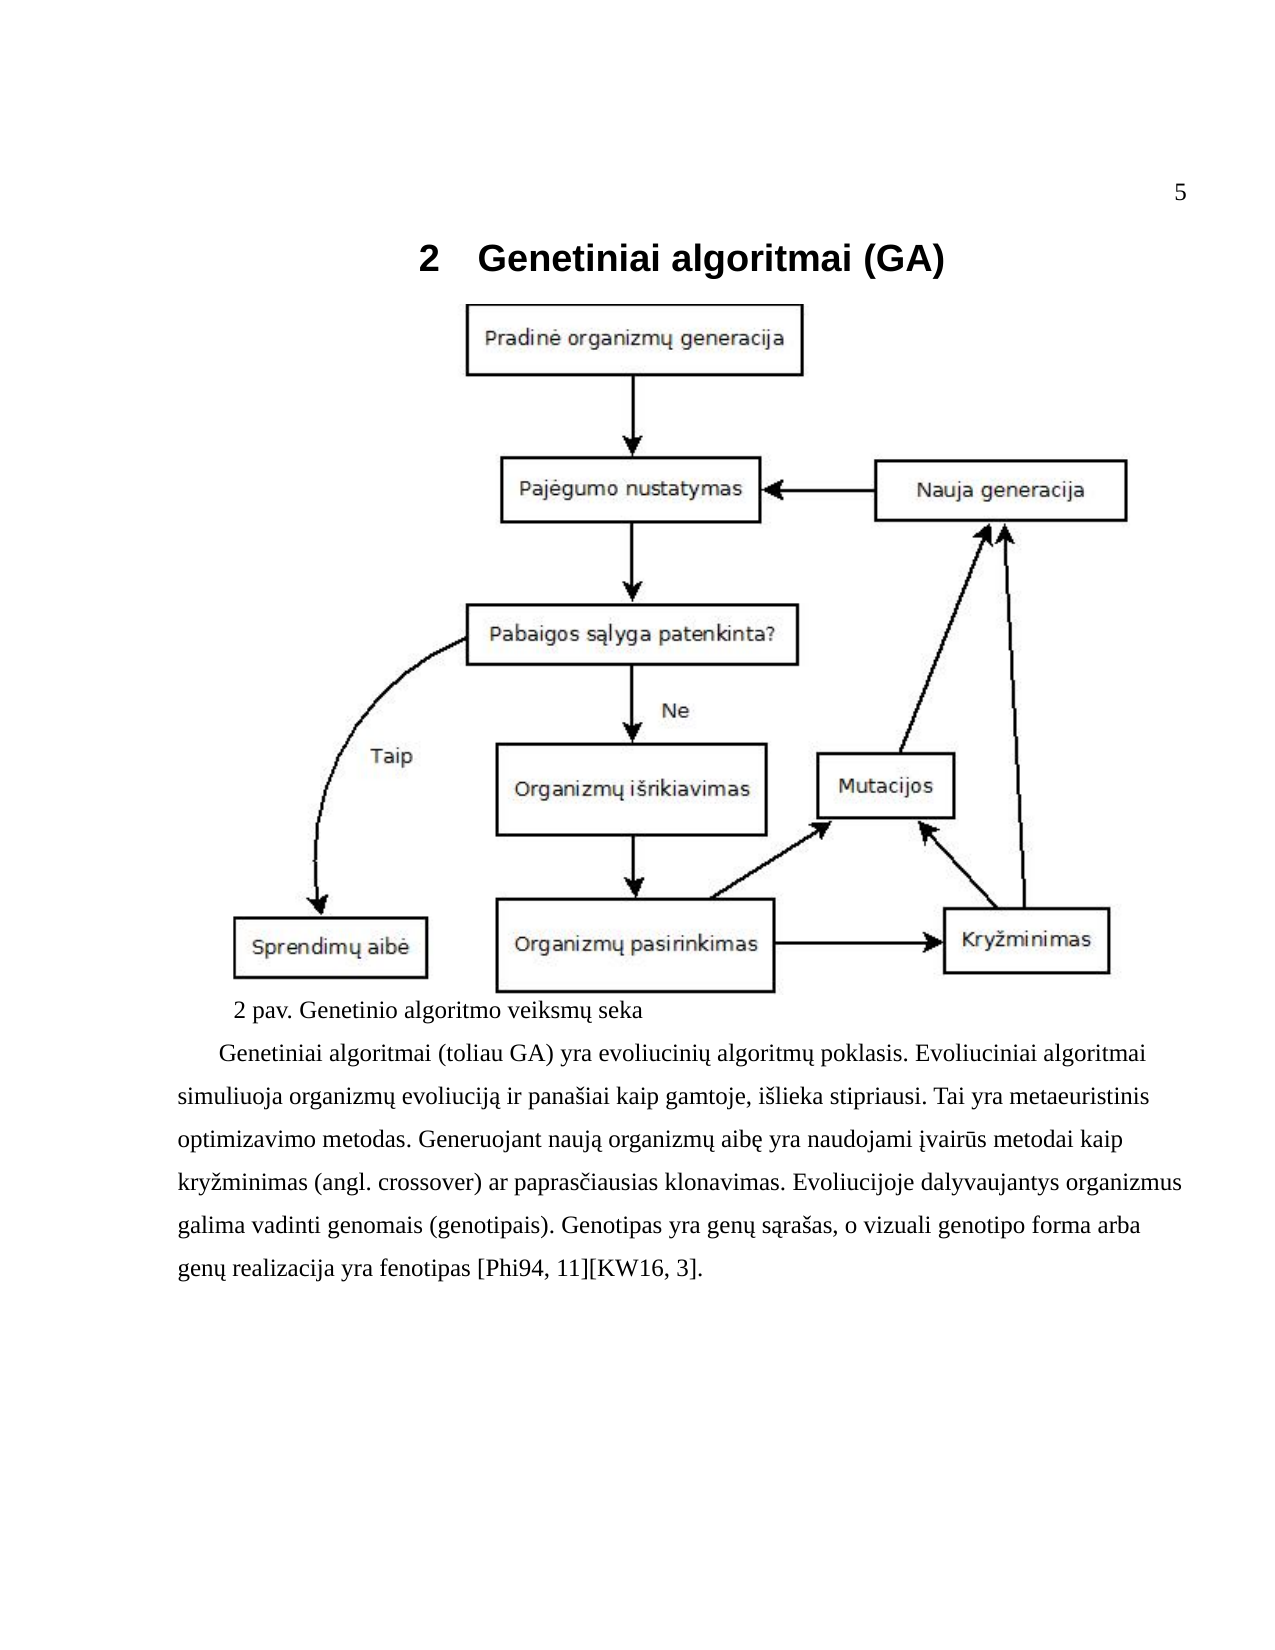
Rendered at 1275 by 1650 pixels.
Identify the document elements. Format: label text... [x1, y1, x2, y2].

text 2 pav. Genetinio algoritmo veiksmų seka [233, 995, 1130, 1023]
picture [233, 304, 1131, 995]
subtitle Genetiniai algoritmai (GA) [177, 235, 1186, 279]
text Genetiniai algoritmai (toliau GA) yra evoliucinių algoritmų poklasis. Evoliuciniai algoritmai simuliuoja organizmų evoliuciją ir panašiai kaip gamtoje, išlieka stipriausi. Tai yra metaeuristinis optimizavimo metodas. Generuojant naują organizmų aibę yra naudojami įvairūs metodai kaip kryžminimas (angl. crossover) ar paprasčiausias klonavimas. Evoliucijoje dalyvaujantys organizmus galima vadinti genomais (genotipais). Genotipas yra genų sąrašas, o vizuali genotipo forma arba genų realizacija yra fenotipas [Phi94, 11][KW16, 3]. [177, 292, 1186, 1282]
